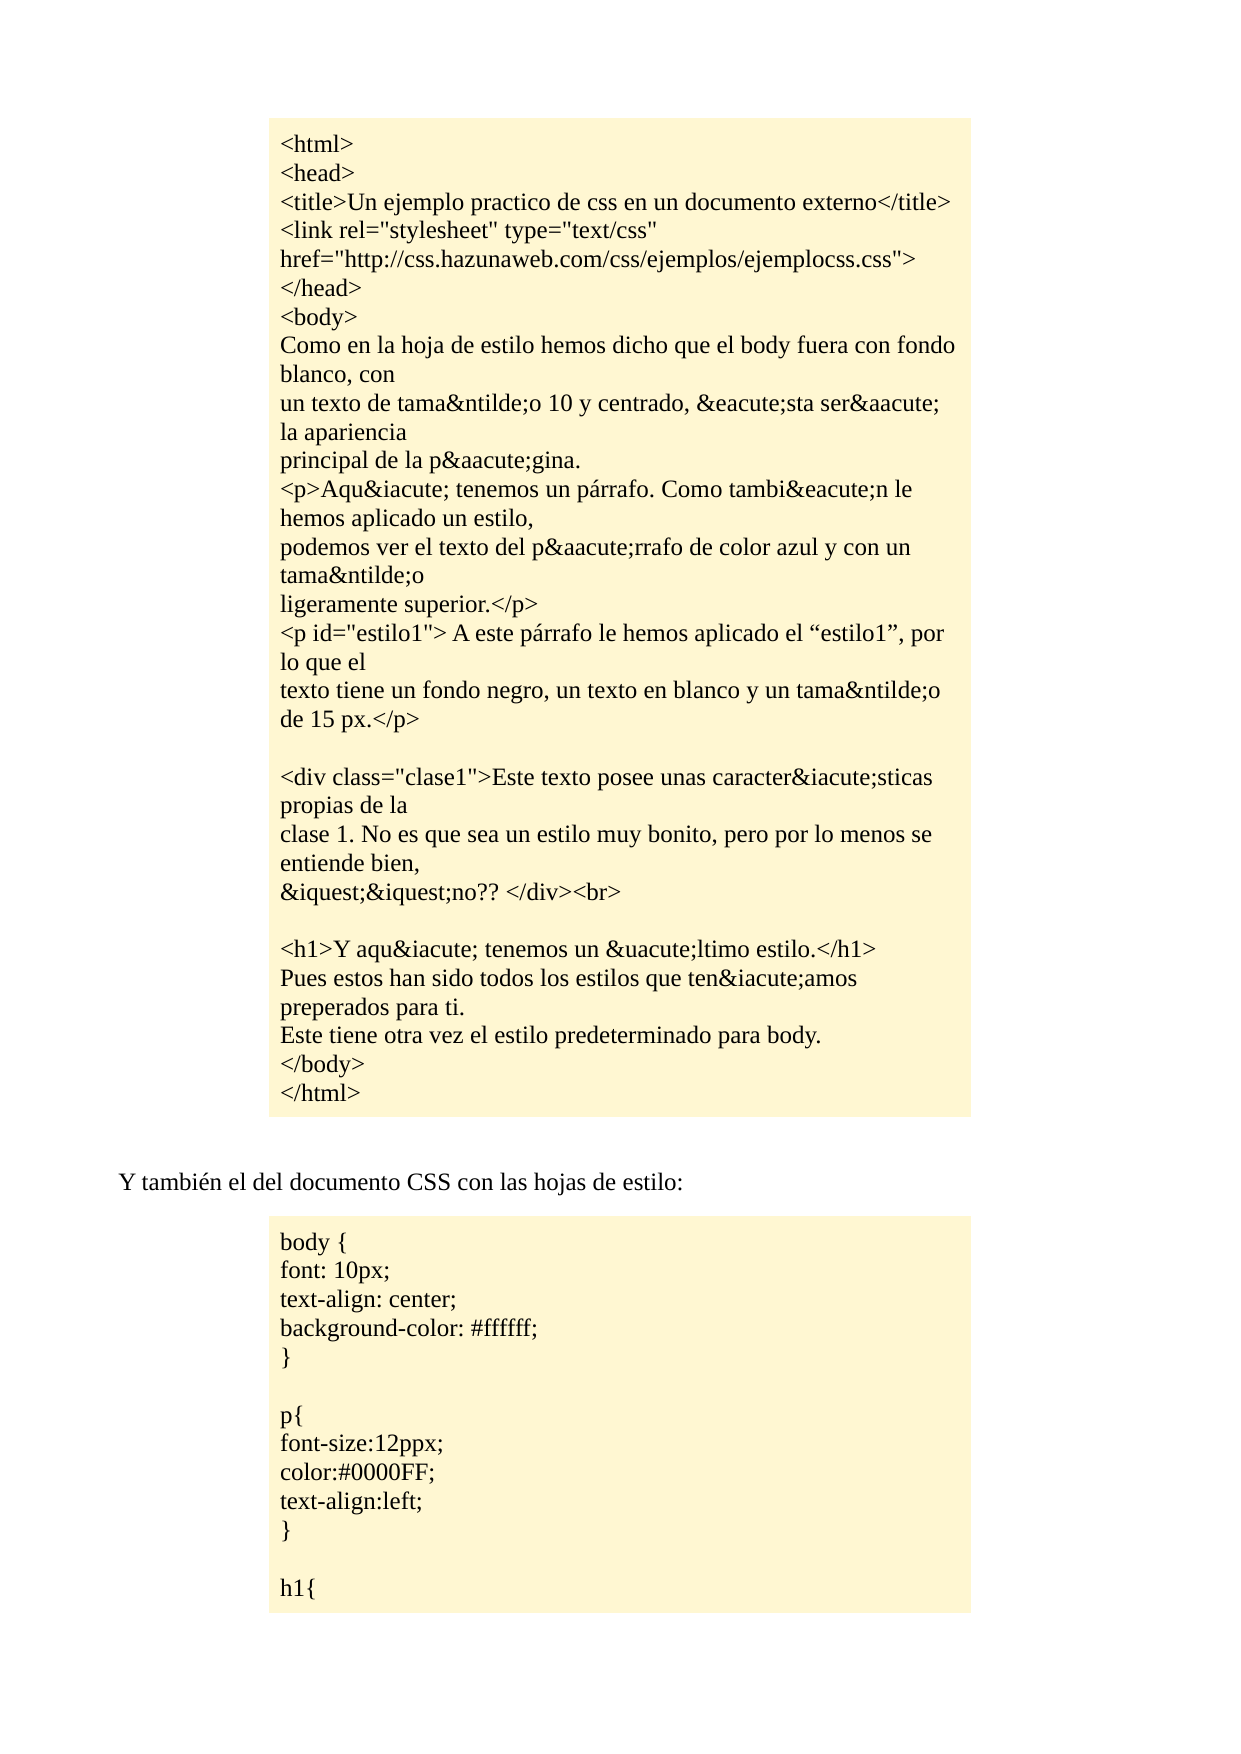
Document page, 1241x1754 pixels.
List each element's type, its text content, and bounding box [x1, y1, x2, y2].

table_header body { font: 10px; text-align: center; background-color: #ffffff; } p{ font-size:12ppx; color:#0000FF; text-align:left; } h1{ [269, 1216, 971, 1613]
text Y también el del documento CSS con las hojas de estilo: [118, 1167, 1122, 1195]
table_header <html> <head> <title>Un ejemplo practico de css en un documento externo</title> <link rel="stylesheet" type="text/css" href="http://css.hazunaweb.com/css/ejemplos/ejemplocss.css"> </head> <body> Como en la hoja de estilo hemos dicho que el body fuera con fondo blanco, con un texto de tama&ntilde;o 10 y centrado, &eacute;sta ser&aacute; la apariencia principal de la p&aacute;gina. <p>Aqu&iacute; tenemos un párrafo. Como tambi&eacute;n le hemos aplicado un estilo, podemos ver el texto del p&aacute;rrafo de color azul y con un tama&ntilde;o ligeramente superior.</p> <p id="estilo1"> A este párrafo le hemos aplicado el “estilo1”, por lo que el texto tiene un fondo negro, un texto en blanco y un tama&ntilde;o de 15 px.</p> <div class="clase1">Este texto posee unas caracter&iacute;sticas propias de la clase 1. No es que sea un estilo muy bonito, pero por lo menos se entiende bien, &iquest;&iquest;no?? </div><br> <h1>Y aqu&iacute; tenemos un &uacute;ltimo estilo.</h1> Pues estos han sido todos los estilos que ten&iacute;amos preperados para ti. Este tiene otra vez el estilo predeterminado para body. </body> </html> [269, 118, 971, 1117]
